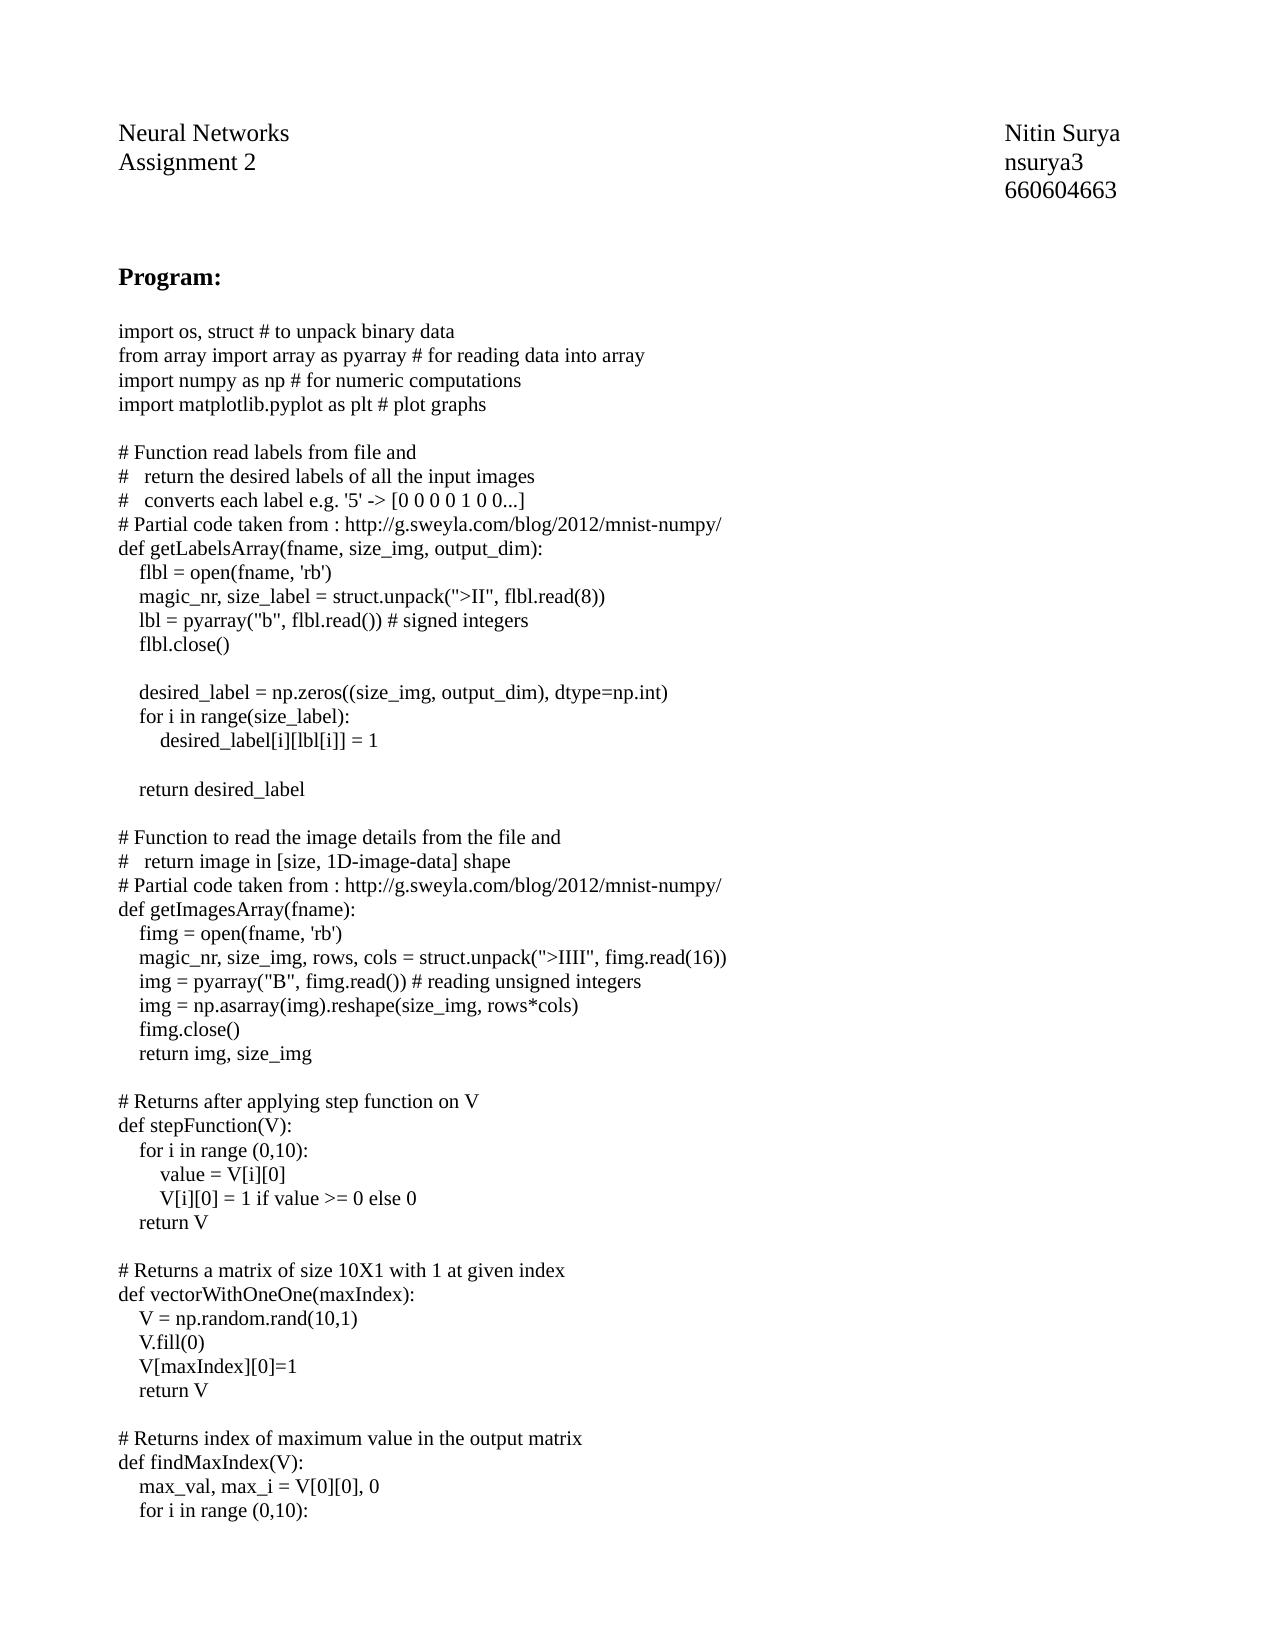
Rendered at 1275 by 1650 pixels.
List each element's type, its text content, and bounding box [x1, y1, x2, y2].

text # Returns a matrix of size 10X1 with 1 at given index [118, 1258, 1157, 1282]
text def stepFunction(V): [118, 1113, 1157, 1137]
text def getImagesArray(fname): [118, 897, 1157, 921]
text # Returns after applying step function on V [118, 1089, 1157, 1113]
text img = np.asarray(img).reshape(size_img, rows*cols) [118, 993, 1157, 1017]
text return V [118, 1378, 1157, 1402]
text import matplotlib.pyplot as plt # plot graphs [118, 392, 1157, 416]
text desired_label = np.zeros((size_img, output_dim), dtype=np.int) [118, 680, 1157, 704]
text return desired_label [118, 777, 1157, 801]
text # Partial code taken from : http://g.sweyla.com/blog/2012/mnist-numpy/ [118, 512, 1157, 536]
text value = V[i][0] [118, 1162, 1157, 1186]
text Assignment 2 nsurya3 [118, 147, 1157, 176]
text import os, struct # to unpack binary data [118, 319, 1157, 343]
text # converts each label e.g. '5' -> [0 0 0 0 1 0 0...] [118, 488, 1157, 512]
text Program: [118, 262, 1157, 291]
text return V [118, 1210, 1157, 1234]
text flbl.close() [118, 632, 1157, 656]
text magic_nr, size_label = struct.unpack(">II", flbl.read(8)) [118, 584, 1157, 608]
text def findMaxIndex(V): [118, 1450, 1157, 1474]
text return img, size_img [118, 1041, 1157, 1065]
text # Partial code taken from : http://g.sweyla.com/blog/2012/mnist-numpy/ [118, 873, 1157, 897]
text for i in range (0,10): [118, 1137, 1157, 1162]
text lbl = pyarray("b", flbl.read()) # signed integers [118, 608, 1157, 632]
text Neural Networks Nitin Surya [118, 118, 1157, 147]
text V[i][0] = 1 if value >= 0 else 0 [118, 1186, 1157, 1210]
text def getLabelsArray(fname, size_img, output_dim): [118, 536, 1157, 560]
text magic_nr, size_img, rows, cols = struct.unpack(">IIII", fimg.read(16)) [118, 945, 1157, 969]
text import numpy as np # for numeric computations [118, 367, 1157, 392]
text fimg = open(fname, 'rb') [118, 921, 1157, 945]
text # Function to read the image details from the file and [118, 825, 1157, 849]
text # Function read labels from file and [118, 440, 1157, 464]
text 660604663 [118, 176, 1157, 204]
text V = np.random.rand(10,1) [118, 1306, 1157, 1330]
text def vectorWithOneOne(maxIndex): [118, 1282, 1157, 1306]
text # return the desired labels of all the input images [118, 464, 1157, 488]
text for i in range(size_label): [118, 704, 1157, 728]
text flbl = open(fname, 'rb') [118, 560, 1157, 584]
text # Returns index of maximum value in the output matrix [118, 1426, 1157, 1450]
text from array import array as pyarray # for reading data into array [118, 343, 1157, 367]
text max_val, max_i = V[0][0], 0 [118, 1474, 1157, 1498]
text V.fill(0) [118, 1330, 1157, 1354]
text # return image in [size, 1D-image-data] shape [118, 849, 1157, 873]
text fimg.close() [118, 1017, 1157, 1041]
text for i in range (0,10): [118, 1498, 1157, 1522]
text V[maxIndex][0]=1 [118, 1354, 1157, 1378]
text desired_label[i][lbl[i]] = 1 [118, 728, 1157, 752]
text img = pyarray("B", fimg.read()) # reading unsigned integers [118, 969, 1157, 993]
